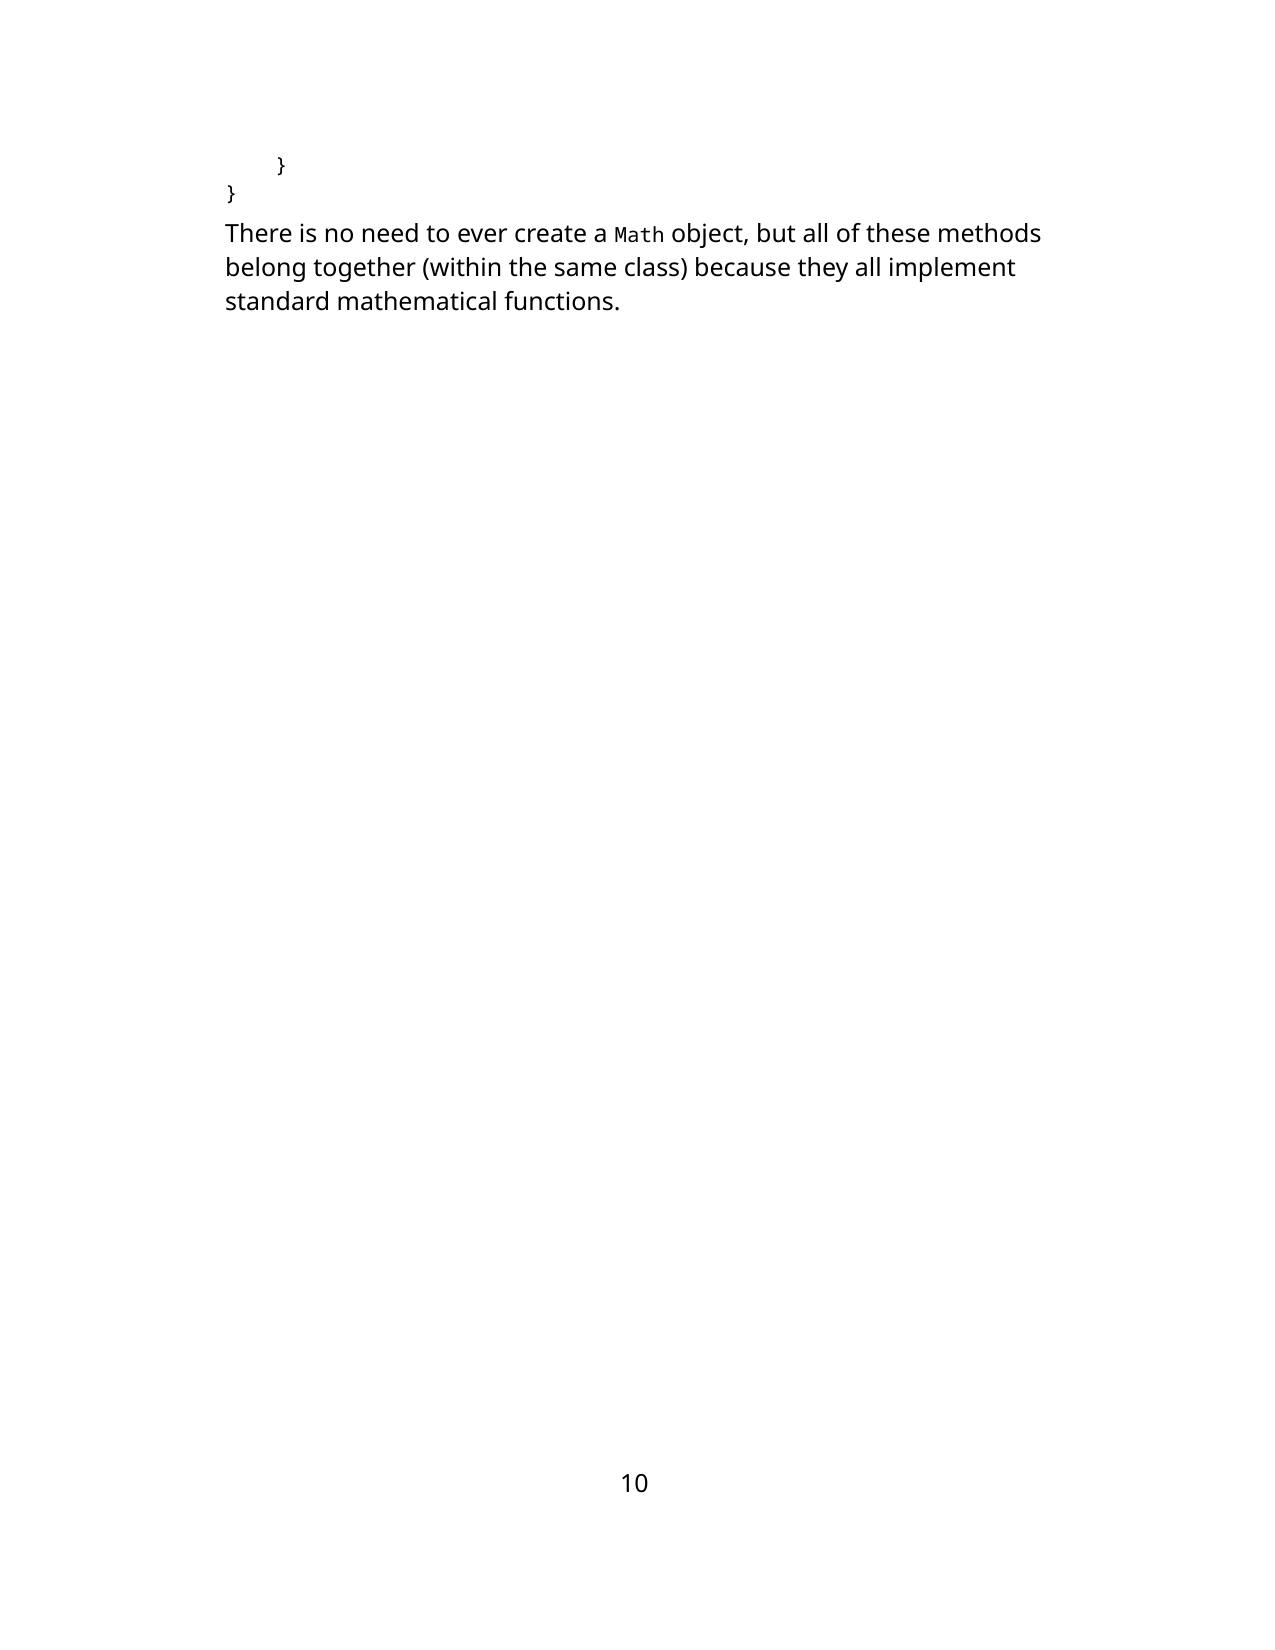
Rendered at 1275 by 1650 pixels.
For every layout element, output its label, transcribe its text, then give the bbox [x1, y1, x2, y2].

list } [187, 150, 1125, 178]
list There is no need to ever create a Math object, but all of these methods belong together (within the same class) because they all implement standard mathematical functions. [187, 216, 1125, 318]
list } [187, 178, 1125, 207]
